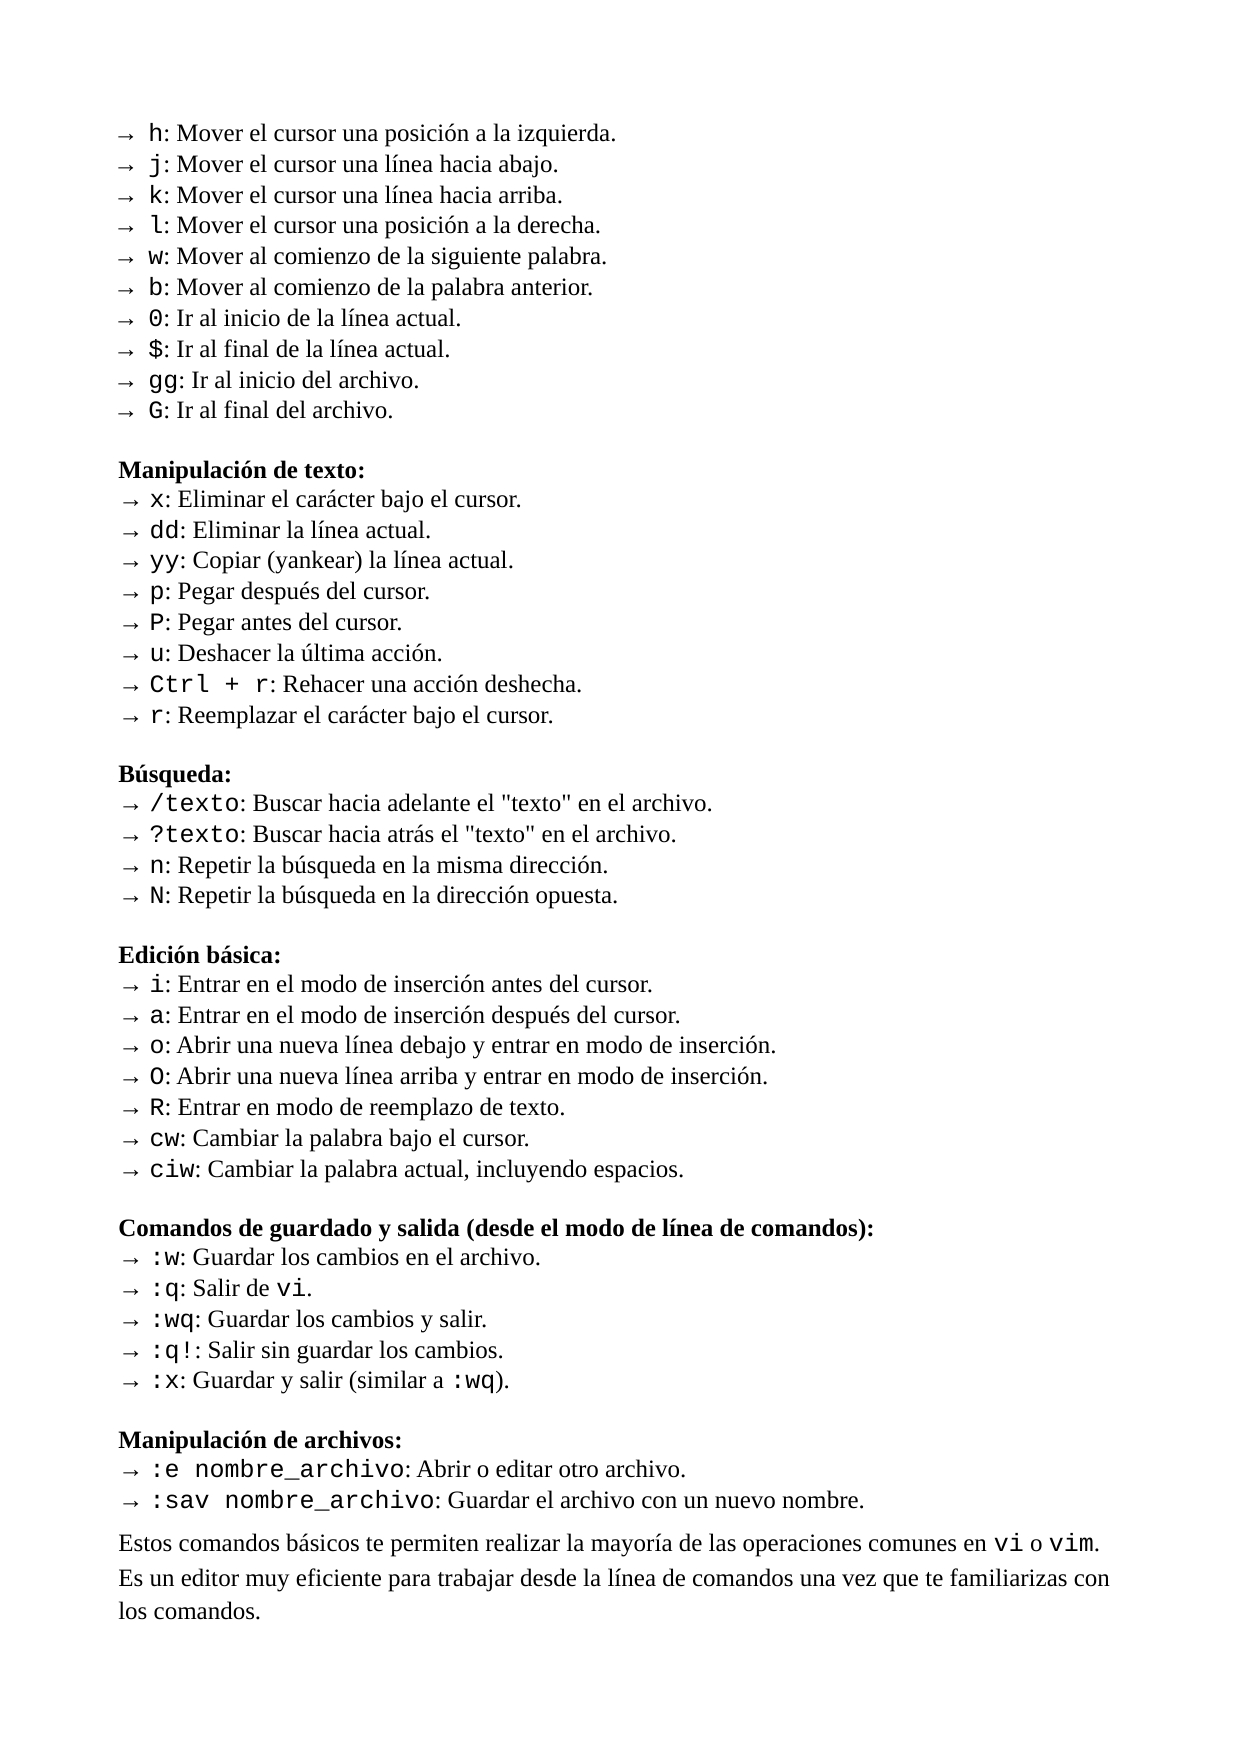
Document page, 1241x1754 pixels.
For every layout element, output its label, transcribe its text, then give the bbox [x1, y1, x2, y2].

text Estos comandos básicos te permiten realizar la mayoría de las operaciones comunes en vi o vim. Es un editor muy eficiente para trabajar desde la línea de comandos una vez que te familiarizas con los comandos. [118, 1528, 1122, 1625]
subtitle → h: Mover el cursor una posición a la izquierda. → j: Mover el cursor una línea hacia abajo. → k: Mover el cursor una línea hacia arriba. → l: Mover el cursor una posición a la derecha. → w: Mover al comienzo de la siguiente palabra. → b: Mover al comienzo de la palabra anterior. → 0: Ir al inicio de la línea actual. → $: Ir al final de la línea actual. → gg: Ir al inicio del archivo. → G: Ir al final del archivo. Manipulación de texto: → x: Eliminar el carácter bajo el cursor. → dd: Eliminar la línea actual. → yy: Copiar (yankear) la línea actual. → p: Pegar después del cursor. → P: Pegar antes del cursor. → u: Deshacer la última acción. → Ctrl + r: Rehacer una acción deshecha. → r: Reemplazar el carácter bajo el cursor. Búsqueda: → /texto: Buscar hacia adelante el "texto" en el archivo. → ?texto: Buscar hacia atrás el "texto" en el archivo. → n: Repetir la búsqueda en la misma dirección. → N: Repetir la búsqueda en la dirección opuesta. Edición básica: → i: Entrar en el modo de inserción antes del cursor. → a: Entrar en el modo de inserción después del cursor. → o: Abrir una nueva línea debajo y entrar en modo de inserción. → O: Abrir una nueva línea arriba y entrar en modo de inserción. → R: Entrar en modo de reemplazo de texto. → cw: Cambiar la palabra bajo el cursor. → ciw: Cambiar la palabra actual, incluyendo espacios. Comandos de guardado y salida (desde el modo de línea de comandos): → :w: Guardar los cambios en el archivo. → :q: Salir de vi. → :wq: Guardar los cambios y salir. → :q!: Salir sin guardar los cambios. → :x: Guardar y salir (similar a :wq). Manipulación de archivos: → :e nombre_archivo: Abrir o editar otro archivo. → :sav nombre_archivo: Guardar el archivo con un nuevo nombre. [118, 118, 1122, 1516]
